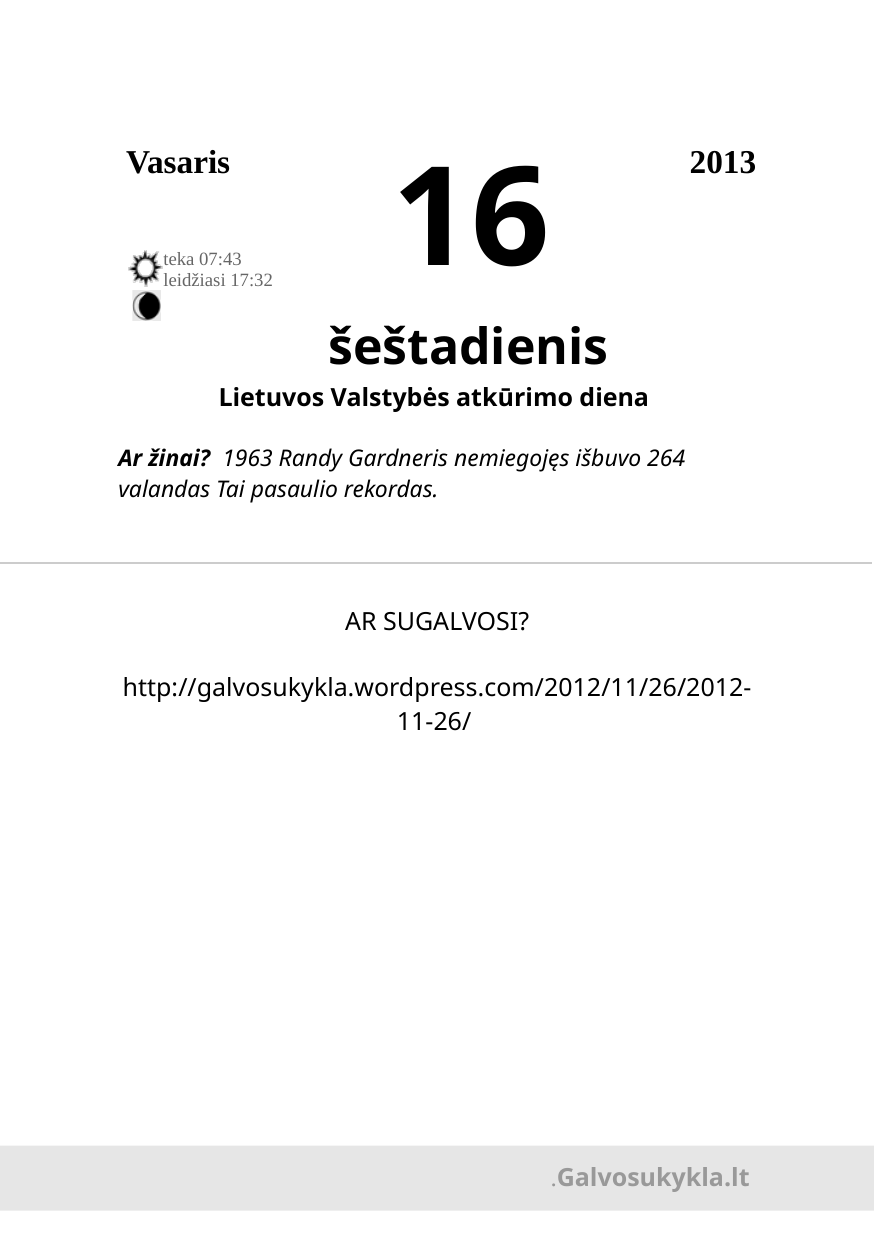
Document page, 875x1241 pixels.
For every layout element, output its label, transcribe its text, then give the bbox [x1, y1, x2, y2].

text AR SUGALVOSI? [118, 604, 756, 638]
table_header [118, 288, 298, 379]
text Ar žinai? 1963 Randy Gardneris nemiegojęs išbuvo 264 valandas Tai pasaulio rekordas. [118, 442, 756, 504]
table_header Vasaris teka 07:43 leidžiasi 17:32 [118, 118, 298, 287]
table_header 16 šeštadienis [299, 118, 638, 379]
table_header 2013 [638, 118, 756, 379]
text http://galvosukykla.wordpress.com/2012/11/26/2012-11-26/ [118, 669, 756, 737]
text Lietuvos Valstybės atkūrimo diena [118, 379, 756, 413]
